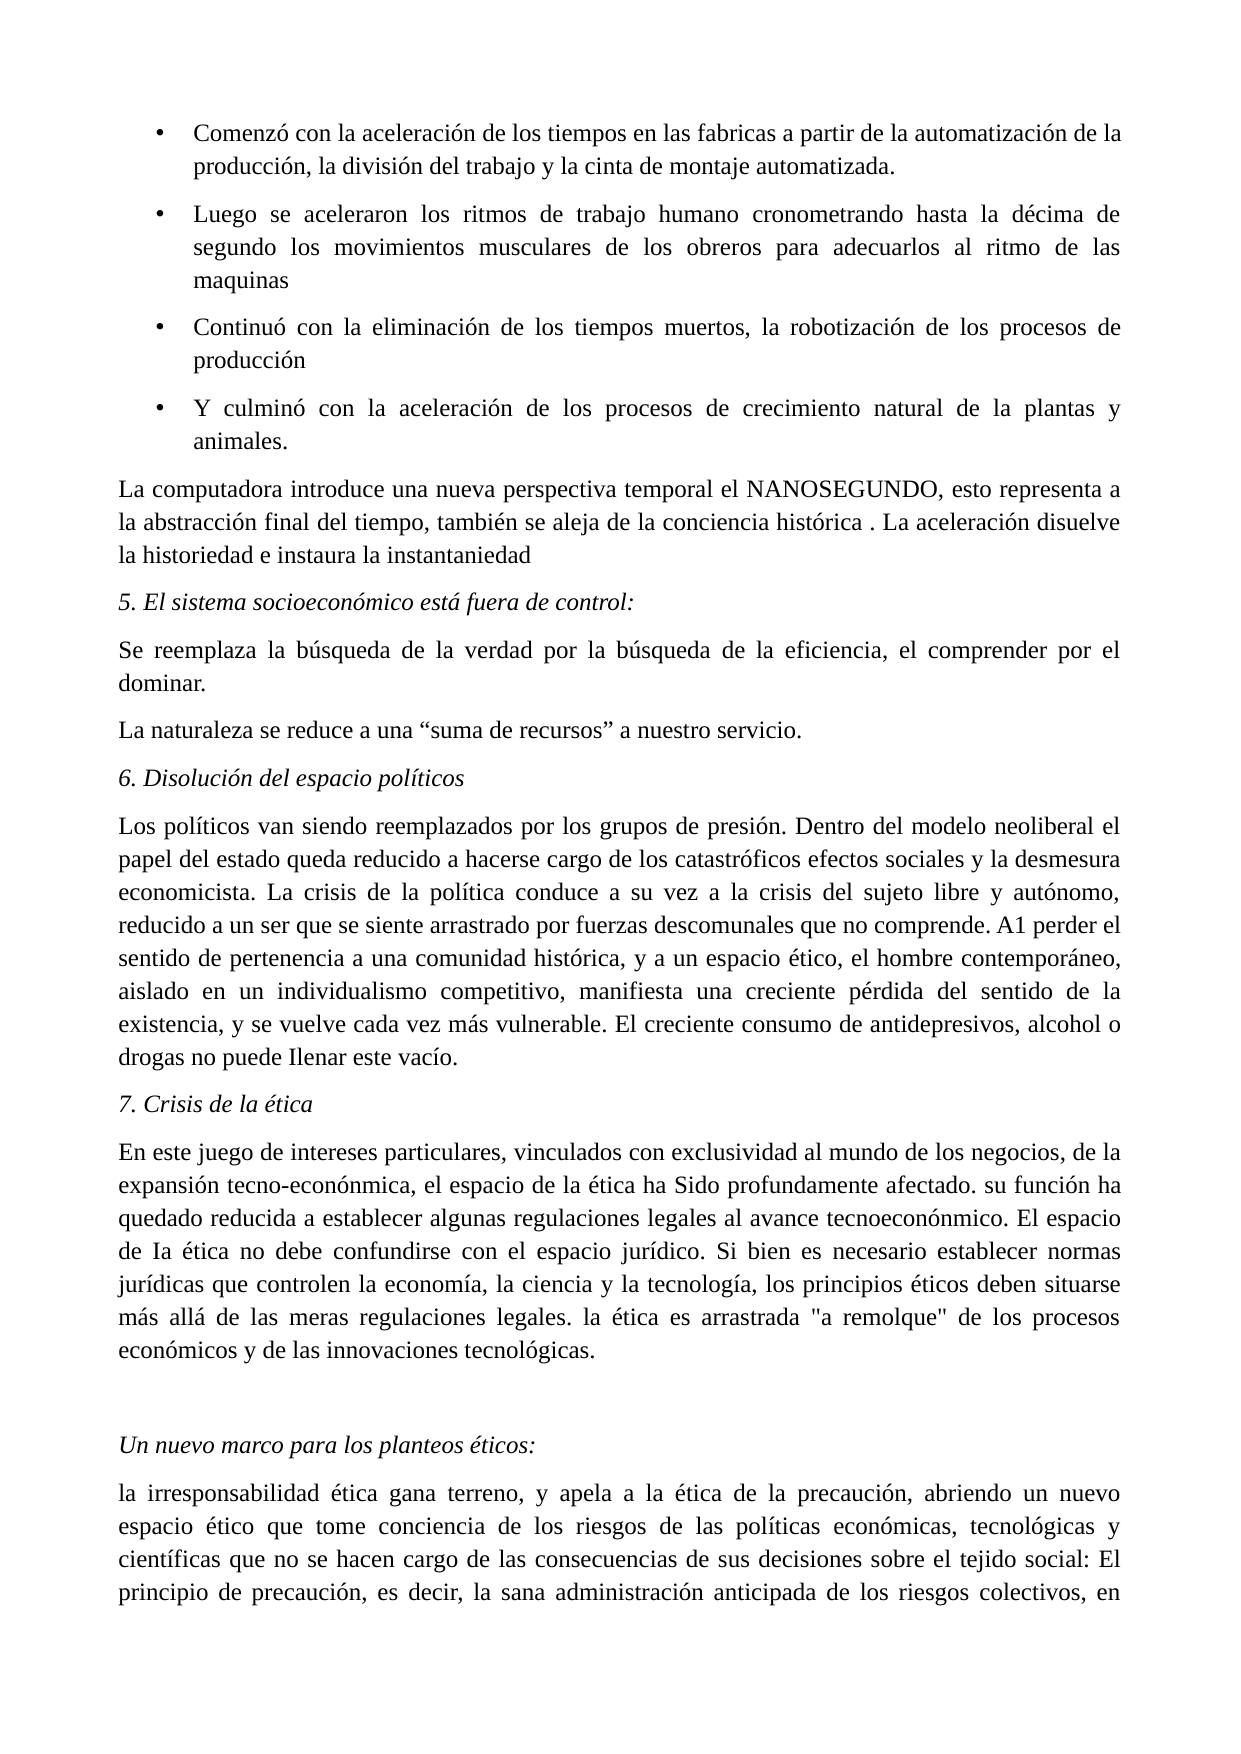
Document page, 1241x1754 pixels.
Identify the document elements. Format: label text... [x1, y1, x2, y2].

text Se reemplaza la búsqueda de la verdad por la búsqueda de la eficiencia, el comprender por el dominar. [118, 635, 1122, 697]
text 6. Disolución del espacio políticos [118, 763, 1122, 792]
text La naturaleza se reduce a una “suma de recursos” a nuestro servicio. [118, 716, 1122, 744]
text Un nuevo marco para los planteos éticos: [118, 1430, 1122, 1459]
text 7. Crisis de la ética [118, 1089, 1122, 1118]
text 5. El sistema socioeconómico está fuera de control: [118, 587, 1122, 616]
list Comenzó con la aceleración de los tiempos en las fabricas a partir de la automatización de la producción, la división del trabajo y la cinta de montaje automatizada. [156, 118, 1122, 180]
list Continuó con la eliminación de los tiempos muertos, la robotización de los procesos de producción [156, 312, 1122, 374]
text la irresponsabilidad ética gana terreno, y apela a la ética de la precaución, abriendo un nuevo espacio ético que tome conciencia de los riesgos de las políticas económicas, tecnológicas y científicas que no se hacen cargo de las consecuencias de sus decisiones sobre el tejido social: El principio de precaución, es decir, la sana administración anticipada de los riesgos colectivos, en [118, 1478, 1122, 1606]
text La computadora introduce una nueva perspectiva temporal el NANOSEGUNDO, esto representa a la abstracción final del tiempo, también se aleja de la conciencia histórica . La aceleración disuelve la historiedad e instaura la instantaniedad [118, 474, 1122, 568]
text Los políticos van siendo reemplazados por los grupos de presión. Dentro del modelo neoliberal el papel del estado queda reducido a hacerse cargo de los catastróficos efectos sociales y la desmesura economicista. La crisis de la política conduce a su vez a la crisis del sujeto libre y autónomo, reducido a un ser que se siente arrastrado por fuerzas descomunales que no comprende. A1 perder el sentido de pertenencia a una comunidad histórica, y a un espacio ético, el hombre contemporáneo, aislado en un individualismo competitivo, manifiesta una creciente pérdida del sentido de la existencia, y se vuelve cada vez más vulnerable. El creciente consumo de antidepresivos, alcohol o drogas no puede Ilenar este vacío. [118, 811, 1122, 1071]
text En este juego de intereses particulares, vinculados con exclusividad al mundo de los negocios, de la expansión tecno-econónmica, el espacio de la ética ha Sido profundamente afectado. su función ha quedado reducida a establecer algunas regulaciones legales al avance tecnoeconónmico. El espacio de Ia ética no debe confundirse con el espacio jurídico. Si bien es necesario establecer normas jurídicas que controlen la economía, la ciencia y la tecnología, los principios éticos deben situarse más allá de las meras regulaciones legales. la ética es arrastrada "a remolque" de los procesos económicos y de las innovaciones tecnológicas. [118, 1137, 1122, 1364]
list Luego se aceleraron los ritmos de trabajo humano cronometrando hasta la décima de segundo los movimientos musculares de los obreros para adecuarlos al ritmo de las maquinas [156, 199, 1122, 293]
list Y culminó con la aceleración de los procesos de crecimiento natural de la plantas y animales. [156, 393, 1122, 455]
